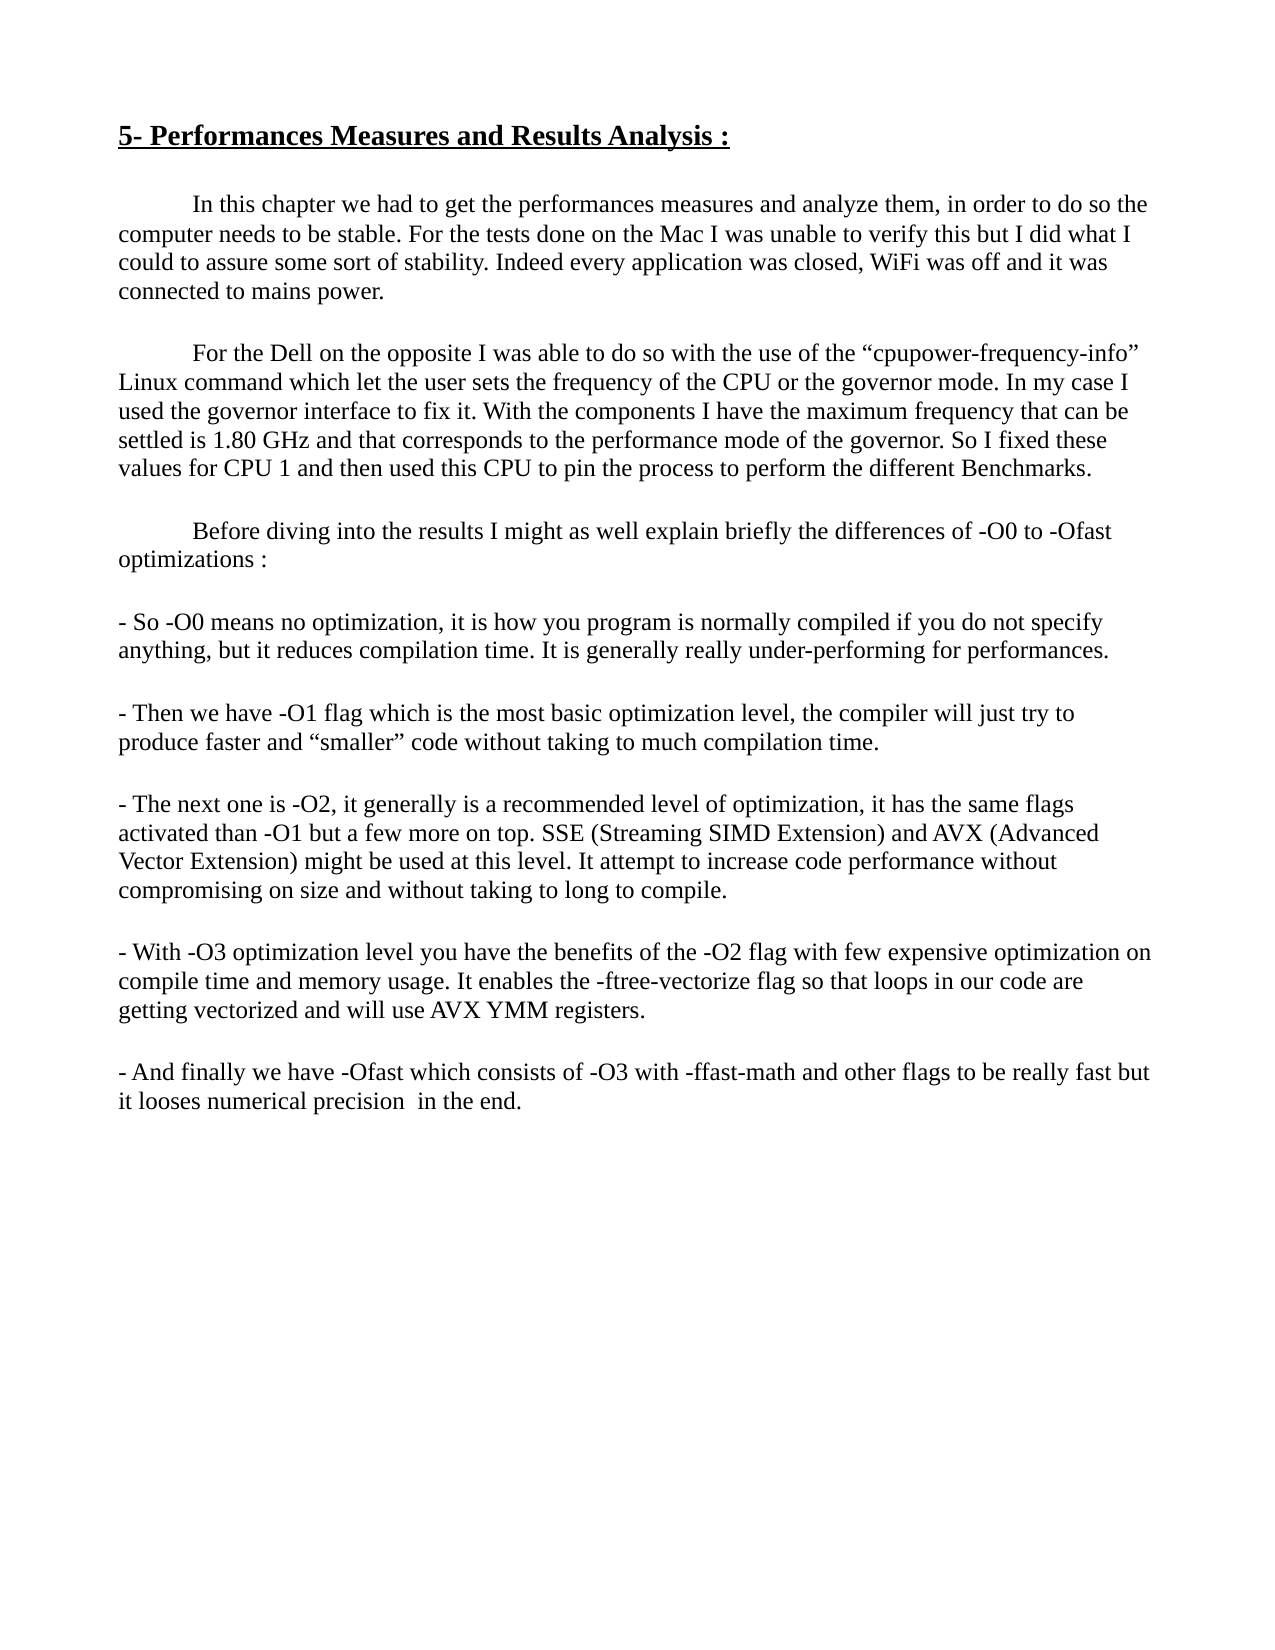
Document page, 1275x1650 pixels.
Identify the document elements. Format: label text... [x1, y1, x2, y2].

text - So -O0 means no optimization, it is how you program is normally compiled if you do not specify anything, but it reduces compilation time. It is generally really under-performing for performances. [118, 607, 1157, 664]
text - Then we have -O1 flag which is the most basic optimization level, the compiler will just try to produce faster and “smaller” code without taking to much compilation time. [118, 698, 1157, 755]
text For the Dell on the opposite I was able to do so with the use of the “cpupower-frequency-info” Linux command which let the user sets the frequency of the CPU or the governor mode. In my case I used the governor interface to fix it. With the components I have the maximum frequency that can be settled is 1.80 GHz and that corresponds to the performance mode of the governor. So I fixed these values for CPU 1 and then used this CPU to pin the process to perform the different Benchmarks. [118, 338, 1157, 482]
text - And finally we have -Ofast which consists of -O3 with -ffast-math and other flags to be really fast but it looses numerical precision in the end. [118, 1057, 1157, 1115]
text - With -O3 optimization level you have the benefits of the -O2 flag with few expensive optimization on compile time and memory usage. It enables the -ftree-vectorize flag so that loops in our code are getting vectorized and will use AVX YMM registers. [118, 937, 1157, 1024]
text 5- Performances Measures and Results Analysis : [118, 118, 1157, 152]
text - The next one is -O2, it generally is a recommended level of optimization, it has the same flags activated than -O1 but a few more on top. SSE (Streaming SIMD Extension) and AVX (Advanced Vector Extension) might be used at this level. It attempt to increase code performance without compromising on size and without taking to long to compile. [118, 789, 1157, 904]
text In this chapter we had to get the performances measures and analyze them, in order to do so the computer needs to be stable. For the tests done on the Mac I was unable to verify this but I did what I could to assure some sort of stability. Indeed every application was closed, WiFi was off and it was connected to mains power. [118, 185, 1157, 305]
text Before diving into the results I might as well explain briefly the differences of -O0 to -Ofast optimizations : [118, 516, 1157, 573]
